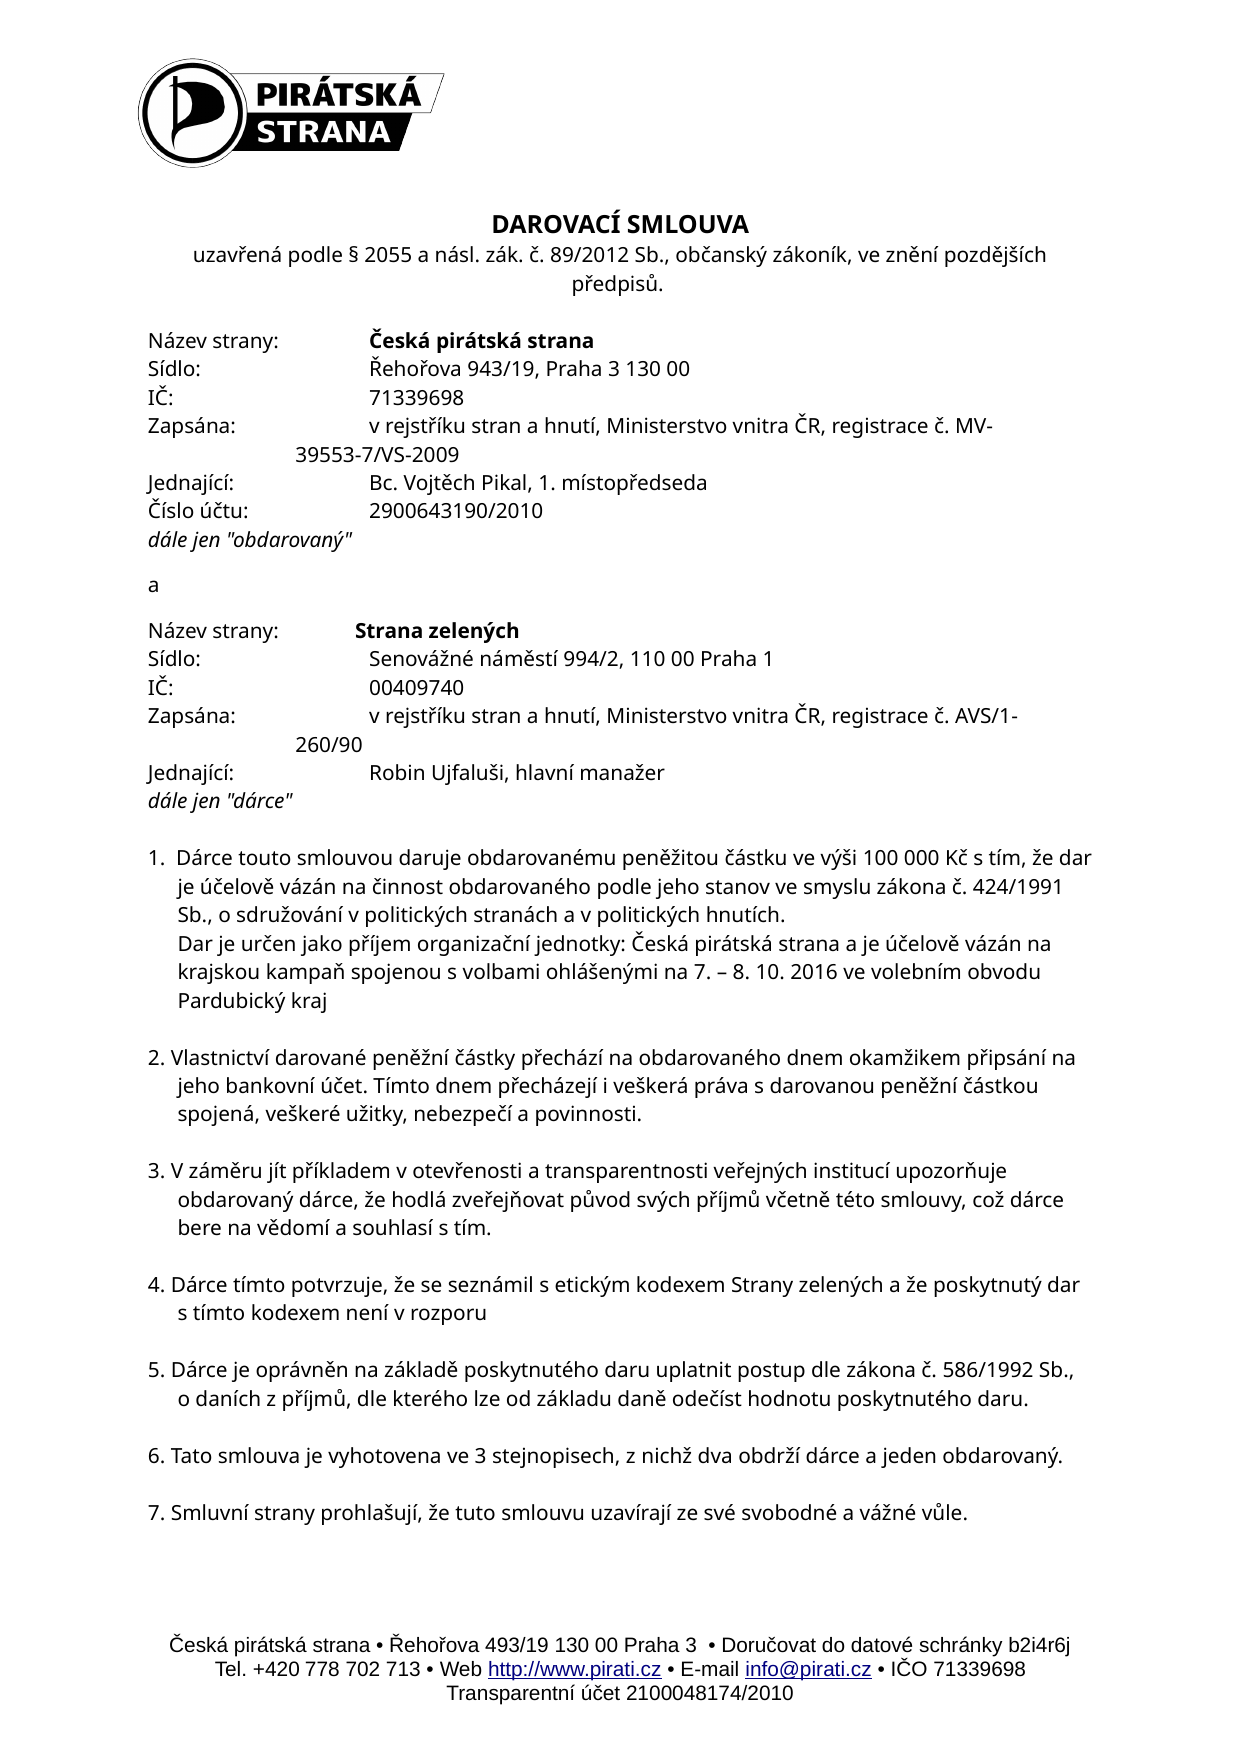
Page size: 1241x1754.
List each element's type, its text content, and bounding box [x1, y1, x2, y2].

text 1. Dárce touto smlouvou daruje obdarovanému peněžitou částku ve výši 100 000 Kč s tím, že dar je účelově vázán na činnost obdarovaného podle jeho stanov ve smyslu zákona č. 424/1991 Sb., o sdružování v politických stranách a v politických hnutích. Dar je určen jako příjem organizační jednotky: Česká pirátská strana a je účelově vázán na krajskou kampaň spojenou s volbami ohlášenými na 7. – 8. 10. 2016 ve volebním obvodu Pardubický kraj [148, 843, 1093, 1014]
text Název strany: Strana zelených [148, 616, 1093, 644]
text Jednající: Bc. Vojtěch Pikal, 1. místopředseda [148, 468, 1093, 497]
text Číslo účtu: 2900643190/2010 [148, 497, 1093, 525]
text Sídlo: Senovážné náměstí 994/2, 110 00 Praha 1 [148, 644, 1093, 673]
text IČ: 71339698 [148, 383, 1093, 411]
text a [148, 571, 1093, 599]
subtitle Název strany: Česká pirátská strana [148, 326, 1093, 354]
text uzavřená podle § 2055 a násl. zák. č. 89/2012 Sb., občanský zákoník, ve znění pozdějších předpisů. [148, 241, 1093, 297]
text Zapsána: v rejstříku stran a hnutí, Ministerstvo vnitra ČR, registrace č. AVS/1- 260/90 [148, 701, 1093, 758]
text dále jen "dárce" [148, 787, 1093, 815]
text 2. Vlastnictví darované peněžní částky přechází na obdarovaného dnem okamžikem připsání na jeho bankovní účet. Tímto dnem přecházejí i veškerá práva s darovanou peněžní částkou spojená, veškeré užitky, nebezpečí a povinnosti. [148, 1043, 1093, 1128]
picture [123, 43, 459, 182]
text Zapsána: v rejstříku stran a hnutí, Ministerstvo vnitra ČR, registrace č. MV- 39553-7/VS-2009 [148, 411, 1093, 468]
text IČ: 00409740 [148, 673, 1093, 701]
title Darovací smlouva [148, 207, 1093, 241]
text Jednající: Robin Ujfaluši, hlavní manažer [148, 758, 1093, 787]
text 6. Tato smlouva je vyhotovena ve 3 stejnopisech, z nichž dva obdrží dárce a jeden obdarovaný. [148, 1441, 1093, 1469]
text 7. Smluvní strany prohlašují, že tuto smlouvu uzavírají ze své svobodné a vážné vůle. [148, 1498, 1093, 1526]
text Sídlo: Řehořova 943/19, Praha 3 130 00 [148, 354, 1093, 383]
text 4. Dárce tímto potvrzuje, že se seznámil s etickým kodexem Strany zelených a že poskytnutý dar s tímto kodexem není v rozporu [148, 1270, 1093, 1327]
text 5. Dárce je oprávněn na základě poskytnutého daru uplatnit postup dle zákona č. 586/1992 Sb., o daních z příjmů, dle kterého lze od základu daně odečíst hodnotu poskytnutého daru. [148, 1355, 1093, 1412]
text 3. V záměru jít příkladem v otevřenosti a transparentnosti veřejných institucí upozorňuje obdarovaný dárce, že hodlá zveřejňovat původ svých příjmů včetně této smlouvy, což dárce bere na vědomí a souhlasí s tím. [148, 1156, 1093, 1242]
text dále jen "obdarovaný" [148, 525, 1093, 553]
